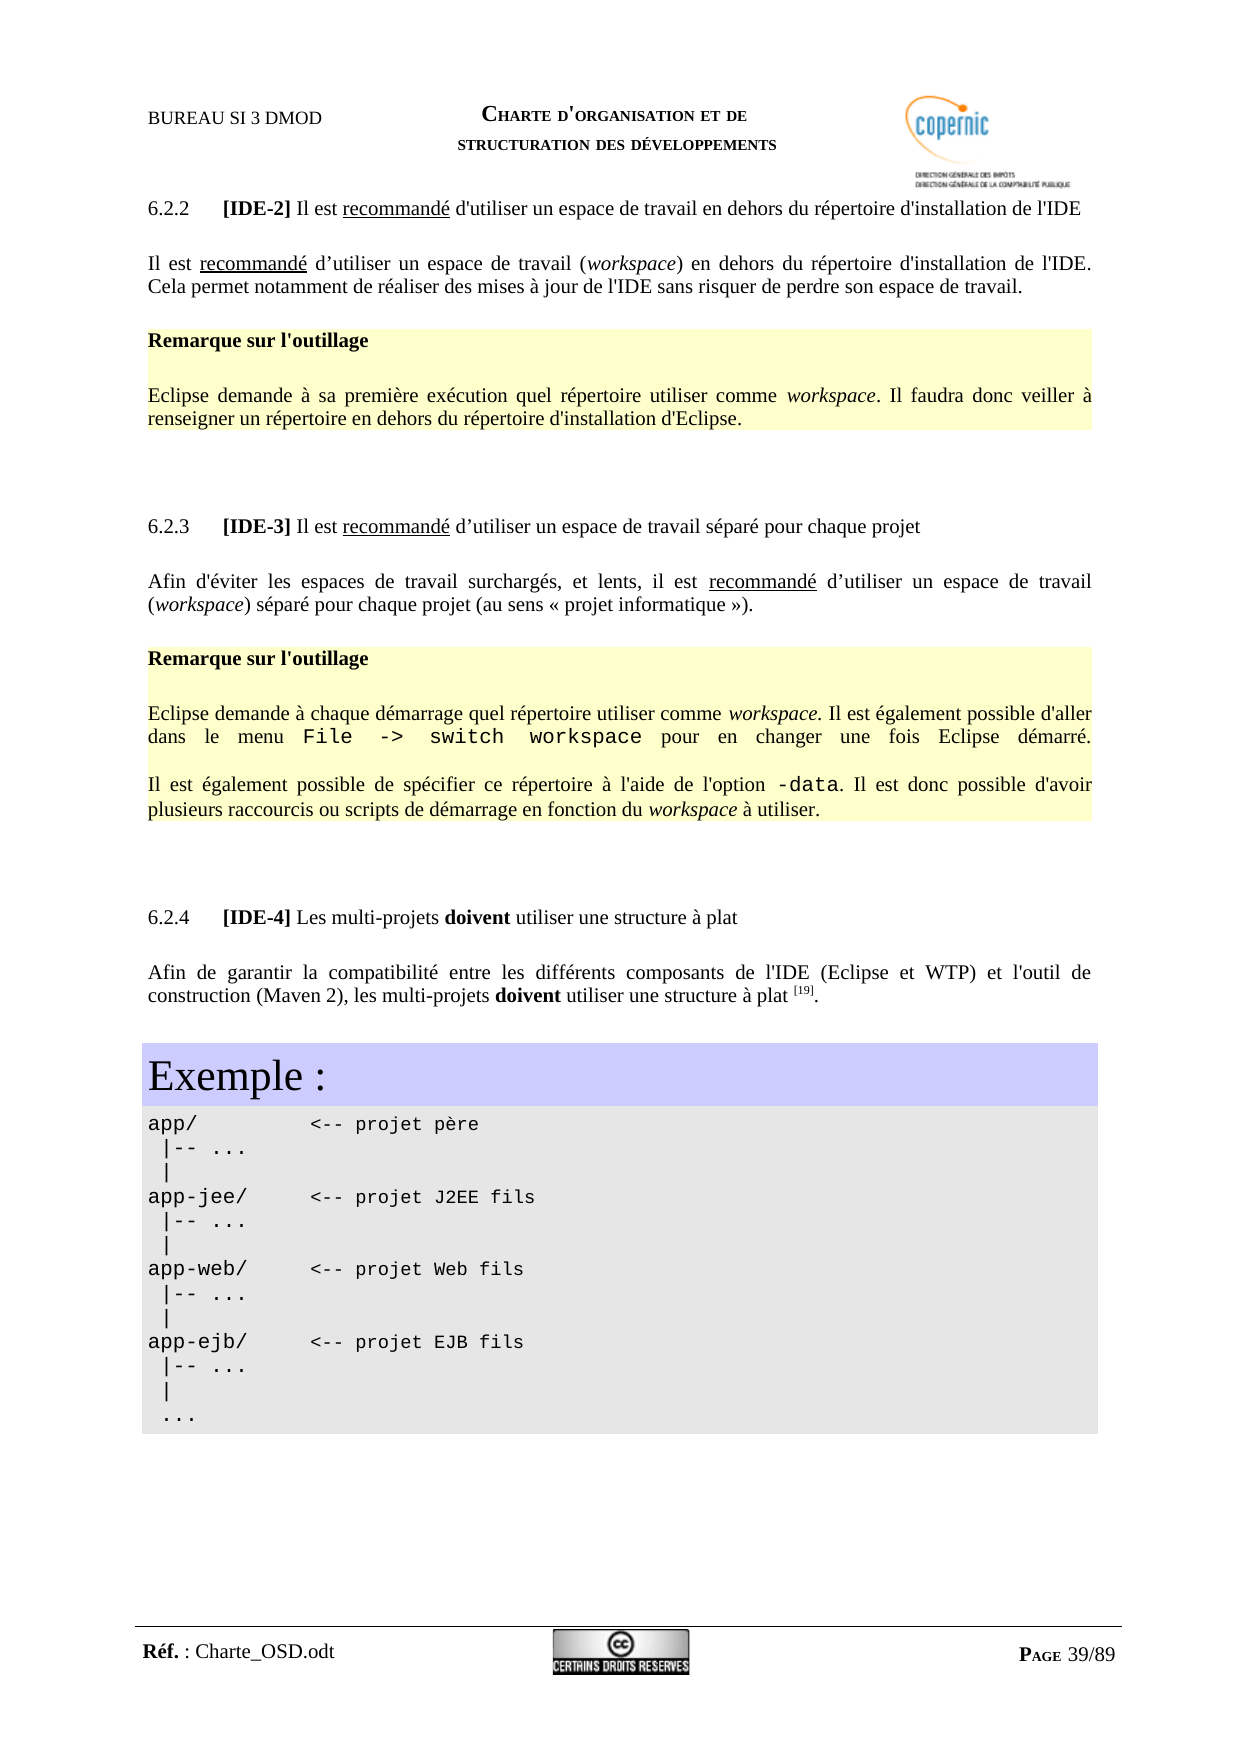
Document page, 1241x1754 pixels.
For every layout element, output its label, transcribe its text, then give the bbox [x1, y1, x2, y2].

text Remarque sur l'outillage [148, 329, 1092, 352]
table_header Exemple : [142, 1043, 1098, 1106]
picture [552, 1629, 690, 1675]
picture [890, 84, 1087, 198]
text Afin de garantir la compatibilité entre les différents composants de l'IDE (Eclipse et WTP) et l'outil de construction (Maven 2), les multi-projets doivent utiliser une structure à plat [19]. [148, 961, 1092, 1007]
subtitle [IDE-2] Il est recommandé d'utiliser un espace de travail en dehors du répertoire d'installation de l'IDE [148, 197, 1092, 220]
text Il est recommandé d’utiliser un espace de travail (workspace) en dehors du répertoire d'installation de l'IDE. Cela permet notamment de réaliser des mises à jour de l'IDE sans risquer de perdre son espace de travail. [148, 252, 1092, 298]
subtitle [IDE-3] Il est recommandé d’utiliser un espace de travail séparé pour chaque projet [148, 515, 1092, 538]
subtitle [IDE-4] Les multi-projets doivent utiliser une structure à plat [148, 906, 1092, 929]
text Eclipse demande à sa première exécution quel répertoire utiliser comme workspace. Il faudra donc veiller à renseigner un répertoire en dehors du répertoire d'installation d'Eclipse. [148, 383, 1092, 430]
table_cell app/ <-- projet père |-- ... | app-jee/ <-- projet J2EE fils |-- ... | app-web/ <-- projet Web fils |-- ... | app-ejb/ <-- projet EJB fils |-- ... | ... [142, 1106, 1098, 1434]
text Afin d'éviter les espaces de travail surchargés, et lents, il est recommandé d’utiliser un espace de travail (workspace) séparé pour chaque projet (au sens « projet informatique »). [148, 570, 1092, 616]
text Remarque sur l'outillage [148, 647, 1092, 670]
text Eclipse demande à chaque démarrage quel répertoire utiliser comme workspace. Il est également possible d'aller dans le menu File -> switch workspace pour en changer une fois Eclipse démarré. Il est également possible de spécifier ce répertoire à l'aide de l'option -data. Il est donc possible d'avoir plusieurs raccourcis ou scripts de démarrage en fonction du workspace à utiliser. [148, 702, 1092, 821]
